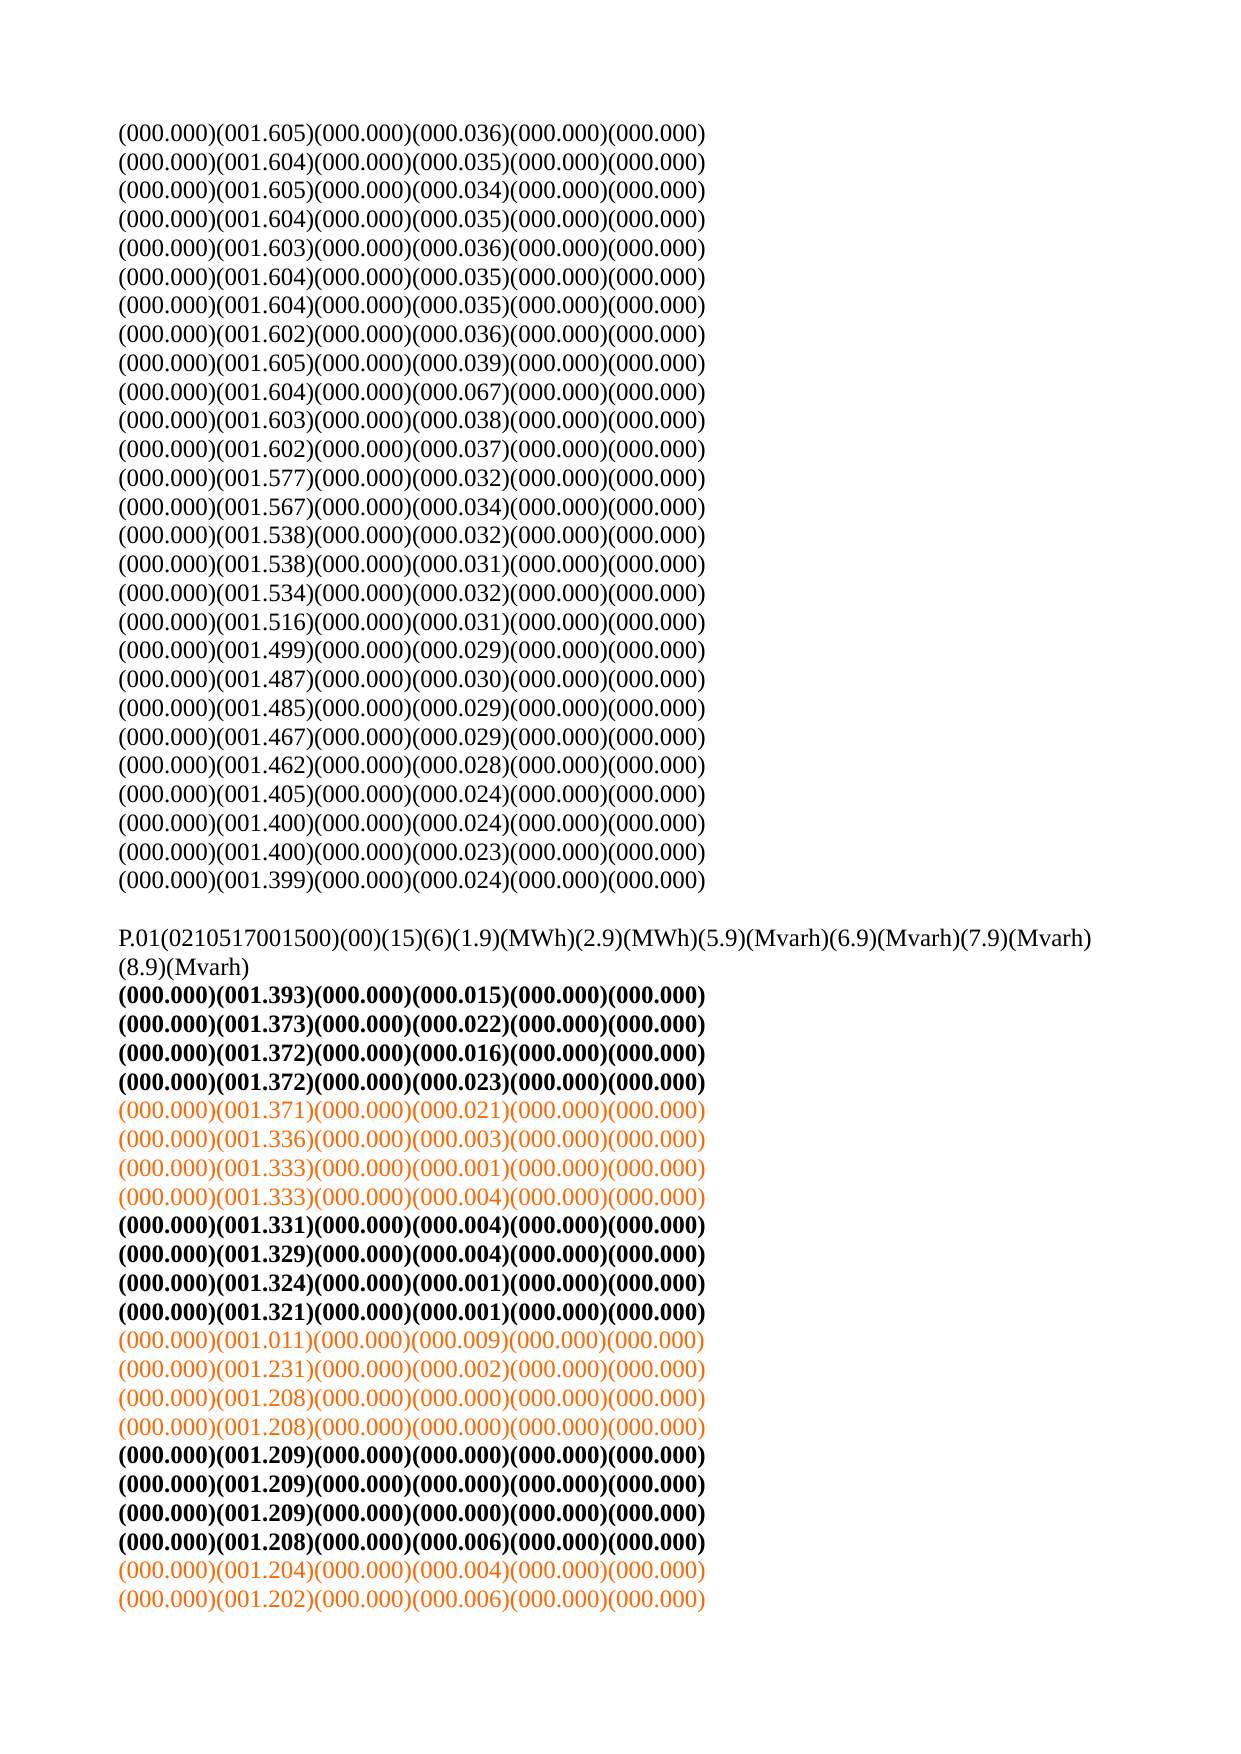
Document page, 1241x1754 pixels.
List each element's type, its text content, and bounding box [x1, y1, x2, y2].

text (000.000)(001.603)(000.000)(000.036)(000.000)(000.000) [118, 233, 1122, 262]
text (000.000)(001.577)(000.000)(000.032)(000.000)(000.000) [118, 463, 1122, 492]
text (000.000)(001.400)(000.000)(000.024)(000.000)(000.000) [118, 808, 1122, 837]
text (000.000)(001.605)(000.000)(000.034)(000.000)(000.000) [118, 176, 1122, 204]
text (000.000)(001.605)(000.000)(000.039)(000.000)(000.000) [118, 348, 1122, 377]
text (000.000)(001.538)(000.000)(000.031)(000.000)(000.000) [118, 549, 1122, 578]
text (000.000)(001.333)(000.000)(000.004)(000.000)(000.000) [118, 1182, 1122, 1211]
text (000.000)(001.331)(000.000)(000.004)(000.000)(000.000) [118, 1211, 1122, 1239]
text (000.000)(001.209)(000.000)(000.000)(000.000)(000.000) [118, 1469, 1122, 1498]
text (000.000)(001.487)(000.000)(000.030)(000.000)(000.000) [118, 664, 1122, 693]
text (000.000)(001.605)(000.000)(000.036)(000.000)(000.000) [118, 118, 1122, 147]
text (000.000)(001.399)(000.000)(000.024)(000.000)(000.000) [118, 866, 1122, 894]
text (000.000)(001.336)(000.000)(000.003)(000.000)(000.000) [118, 1124, 1122, 1153]
text (000.000)(001.371)(000.000)(000.021)(000.000)(000.000) [118, 1096, 1122, 1124]
text (000.000)(001.485)(000.000)(000.029)(000.000)(000.000) [118, 693, 1122, 722]
text P.01(0210517001500)(00)(15)(6)(1.9)(MWh)(2.9)(MWh)(5.9)(Mvarh)(6.9)(Mvarh)(7.9)(Mvarh)(8.9)(Mvarh) [118, 923, 1122, 981]
text (000.000)(001.604)(000.000)(000.035)(000.000)(000.000) [118, 291, 1122, 319]
text (000.000)(001.321)(000.000)(000.001)(000.000)(000.000) [118, 1297, 1122, 1326]
text (000.000)(001.603)(000.000)(000.038)(000.000)(000.000) [118, 406, 1122, 434]
text (000.000)(001.602)(000.000)(000.037)(000.000)(000.000) [118, 434, 1122, 463]
text (000.000)(001.462)(000.000)(000.028)(000.000)(000.000) [118, 751, 1122, 779]
text (000.000)(001.516)(000.000)(000.031)(000.000)(000.000) [118, 607, 1122, 636]
text (000.000)(001.534)(000.000)(000.032)(000.000)(000.000) [118, 578, 1122, 607]
text (000.000)(001.400)(000.000)(000.023)(000.000)(000.000) [118, 837, 1122, 866]
text (000.000)(001.204)(000.000)(000.004)(000.000)(000.000) [118, 1556, 1122, 1584]
text (000.000)(001.372)(000.000)(000.023)(000.000)(000.000) [118, 1067, 1122, 1096]
text (000.000)(001.372)(000.000)(000.016)(000.000)(000.000) [118, 1038, 1122, 1067]
text (000.000)(001.333)(000.000)(000.001)(000.000)(000.000) [118, 1153, 1122, 1182]
text (000.000)(001.567)(000.000)(000.034)(000.000)(000.000) [118, 492, 1122, 521]
text (000.000)(001.604)(000.000)(000.035)(000.000)(000.000) [118, 262, 1122, 291]
text (000.000)(001.208)(000.000)(000.000)(000.000)(000.000) [118, 1383, 1122, 1412]
text (000.000)(001.324)(000.000)(000.001)(000.000)(000.000) [118, 1268, 1122, 1297]
text (000.000)(001.393)(000.000)(000.015)(000.000)(000.000) [118, 981, 1122, 1009]
text (000.000)(001.209)(000.000)(000.000)(000.000)(000.000) [118, 1441, 1122, 1469]
text (000.000)(001.604)(000.000)(000.035)(000.000)(000.000) [118, 147, 1122, 176]
text (000.000)(001.231)(000.000)(000.002)(000.000)(000.000) [118, 1354, 1122, 1383]
text (000.000)(001.202)(000.000)(000.006)(000.000)(000.000) [118, 1584, 1122, 1613]
text (000.000)(001.209)(000.000)(000.000)(000.000)(000.000) [118, 1498, 1122, 1527]
text (000.000)(001.405)(000.000)(000.024)(000.000)(000.000) [118, 779, 1122, 808]
text (000.000)(001.329)(000.000)(000.004)(000.000)(000.000) [118, 1239, 1122, 1268]
text (000.000)(001.208)(000.000)(000.006)(000.000)(000.000) [118, 1527, 1122, 1556]
text (000.000)(001.467)(000.000)(000.029)(000.000)(000.000) [118, 722, 1122, 751]
text (000.000)(001.604)(000.000)(000.035)(000.000)(000.000) [118, 204, 1122, 233]
text (000.000)(001.538)(000.000)(000.032)(000.000)(000.000) [118, 521, 1122, 549]
text (000.000)(001.604)(000.000)(000.067)(000.000)(000.000) [118, 377, 1122, 406]
text (000.000)(001.011)(000.000)(000.009)(000.000)(000.000) [118, 1326, 1122, 1354]
text (000.000)(001.499)(000.000)(000.029)(000.000)(000.000) [118, 636, 1122, 664]
text (000.000)(001.208)(000.000)(000.000)(000.000)(000.000) [118, 1412, 1122, 1441]
text (000.000)(001.373)(000.000)(000.022)(000.000)(000.000) [118, 1009, 1122, 1038]
text (000.000)(001.602)(000.000)(000.036)(000.000)(000.000) [118, 319, 1122, 348]
